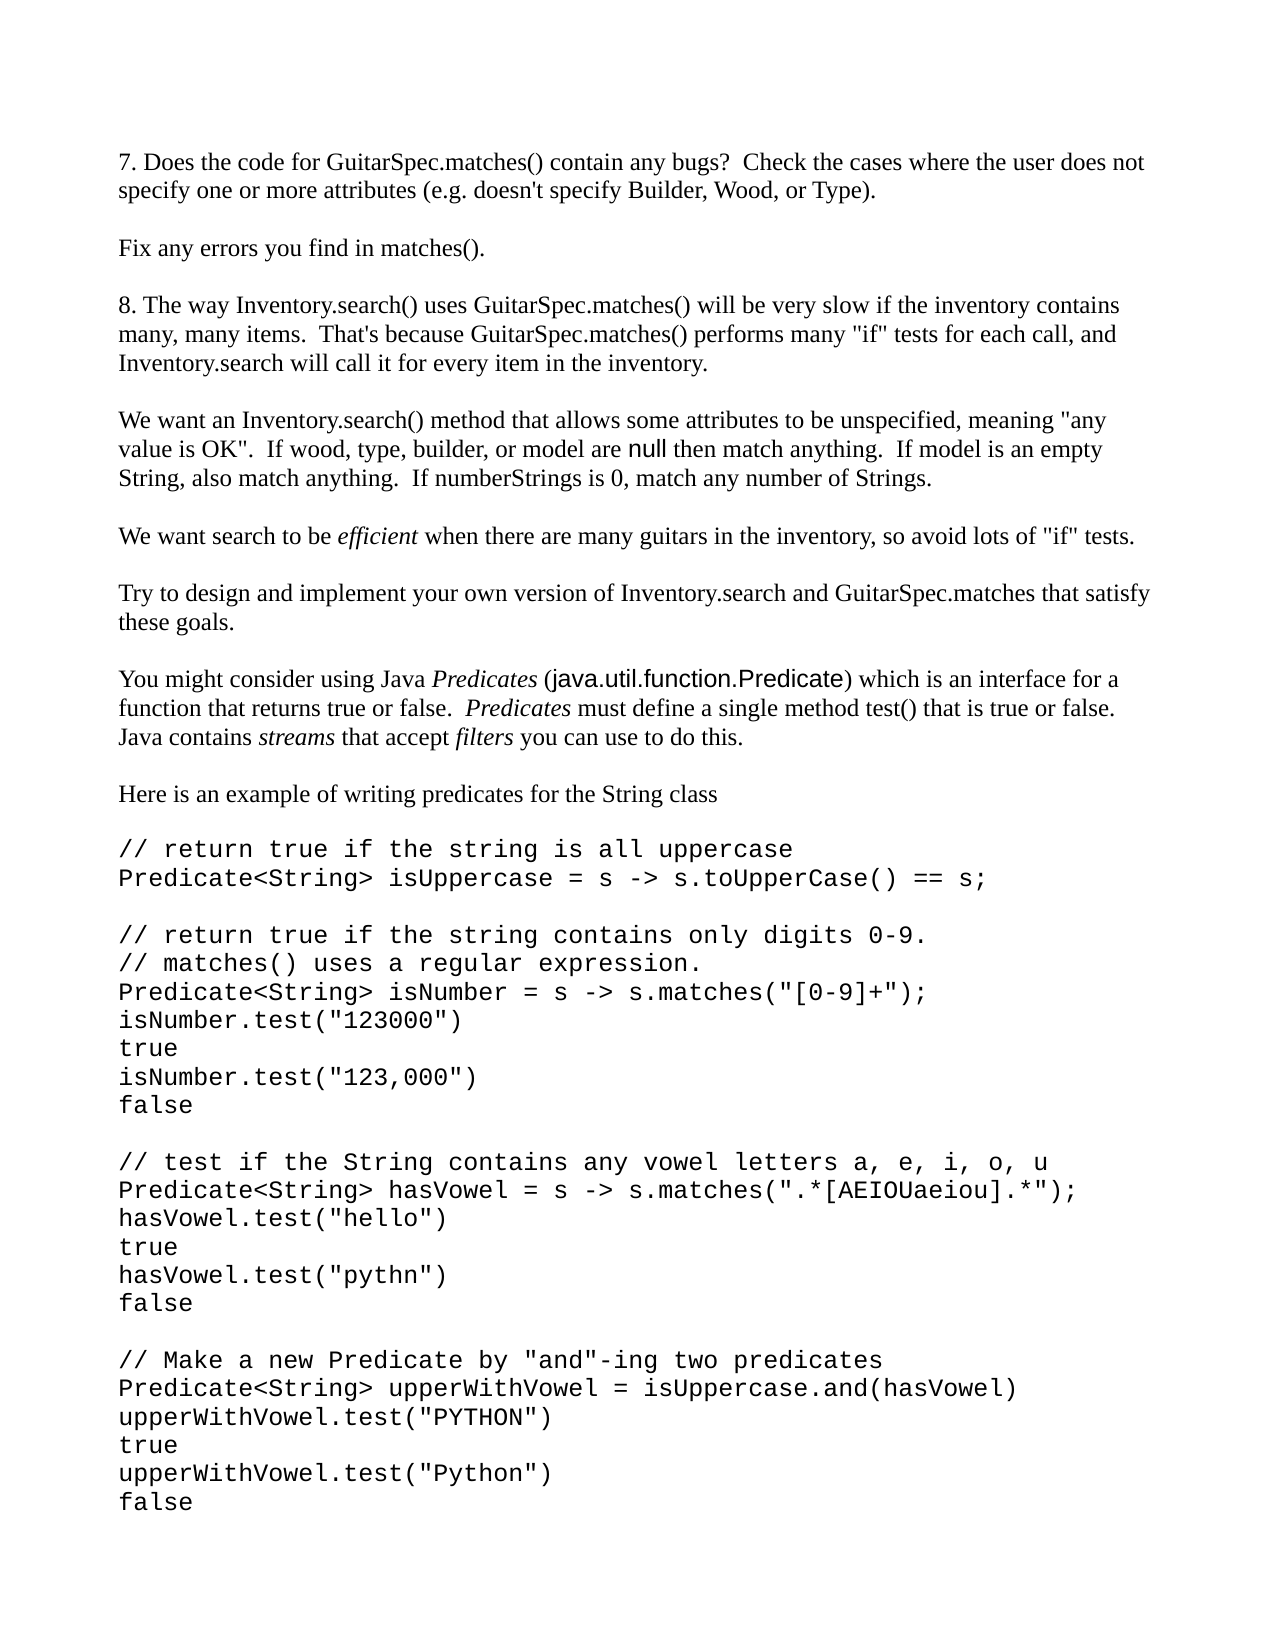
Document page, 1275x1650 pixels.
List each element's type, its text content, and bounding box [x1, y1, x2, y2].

text Predicate<String> isUppercase = s -> s.toUpperCase() == s; [118, 865, 1157, 894]
text We want search to be efficient when there are many guitars in the inventory, so avoid lots of "if" tests. [118, 521, 1157, 549]
text isNumber.test("123000") [118, 1007, 1157, 1036]
text 8. The way Inventory.search() uses GuitarSpec.matches() will be very slow if the inventory contains many, many items. That's because GuitarSpec.matches() performs many "if" tests for each call, and Inventory.search will call it for every item in the inventory. [118, 291, 1157, 377]
text Try to design and implement your own version of Inventory.search and GuitarSpec.matches that satisfy these goals. [118, 578, 1157, 636]
text false [118, 1092, 1157, 1121]
text Here is an example of writing predicates for the String class [118, 779, 1157, 808]
text true [118, 1036, 1157, 1064]
text // matches() uses a regular expression. [118, 951, 1157, 979]
text true [118, 1234, 1157, 1262]
text Predicate<String> isNumber = s -> s.matches("[0-9]+"); [118, 979, 1157, 1007]
text We want an Inventory.search() method that allows some attributes to be unspecified, meaning "any value is OK". If wood, type, builder, or model are null then match anything. If model is an empty String, also match anything. If numberStrings is 0, match any number of Strings. [118, 406, 1157, 492]
text upperWithVowel.test("PYTHON") [118, 1404, 1157, 1432]
text hasVowel.test("pythn") [118, 1262, 1157, 1291]
text true [118, 1432, 1157, 1461]
text isNumber.test("123,000") [118, 1064, 1157, 1092]
text hasVowel.test("hello") [118, 1206, 1157, 1234]
text Fix any errors you find in matches(). [118, 233, 1157, 262]
text Predicate<String> hasVowel = s -> s.matches(".*[AEIOUaeiou].*"); [118, 1177, 1157, 1206]
text // return true if the string is all uppercase [118, 837, 1157, 865]
text upperWithVowel.test("Python") [118, 1461, 1157, 1489]
text 7. Does the code for GuitarSpec.matches() contain any bugs? Check the cases where the user does not specify one or more attributes (e.g. doesn't specify Builder, Wood, or Type). [118, 147, 1157, 204]
text Java contains streams that accept filters you can use to do this. [118, 722, 1157, 751]
text // test if the String contains any vowel letters a, e, i, o, u [118, 1149, 1157, 1177]
text // return true if the string contains only digits 0-9. [118, 922, 1157, 951]
text Predicate<String> upperWithVowel = isUppercase.and(hasVowel) [118, 1376, 1157, 1404]
text false [118, 1489, 1157, 1517]
text You might consider using Java Predicates (java.util.function.Predicate) which is an interface for a function that returns true or false. Predicates must define a single method test() that is true or false. [118, 664, 1157, 722]
text false [118, 1291, 1157, 1319]
text // Make a new Predicate by "and"-ing two predicates [118, 1347, 1157, 1376]
